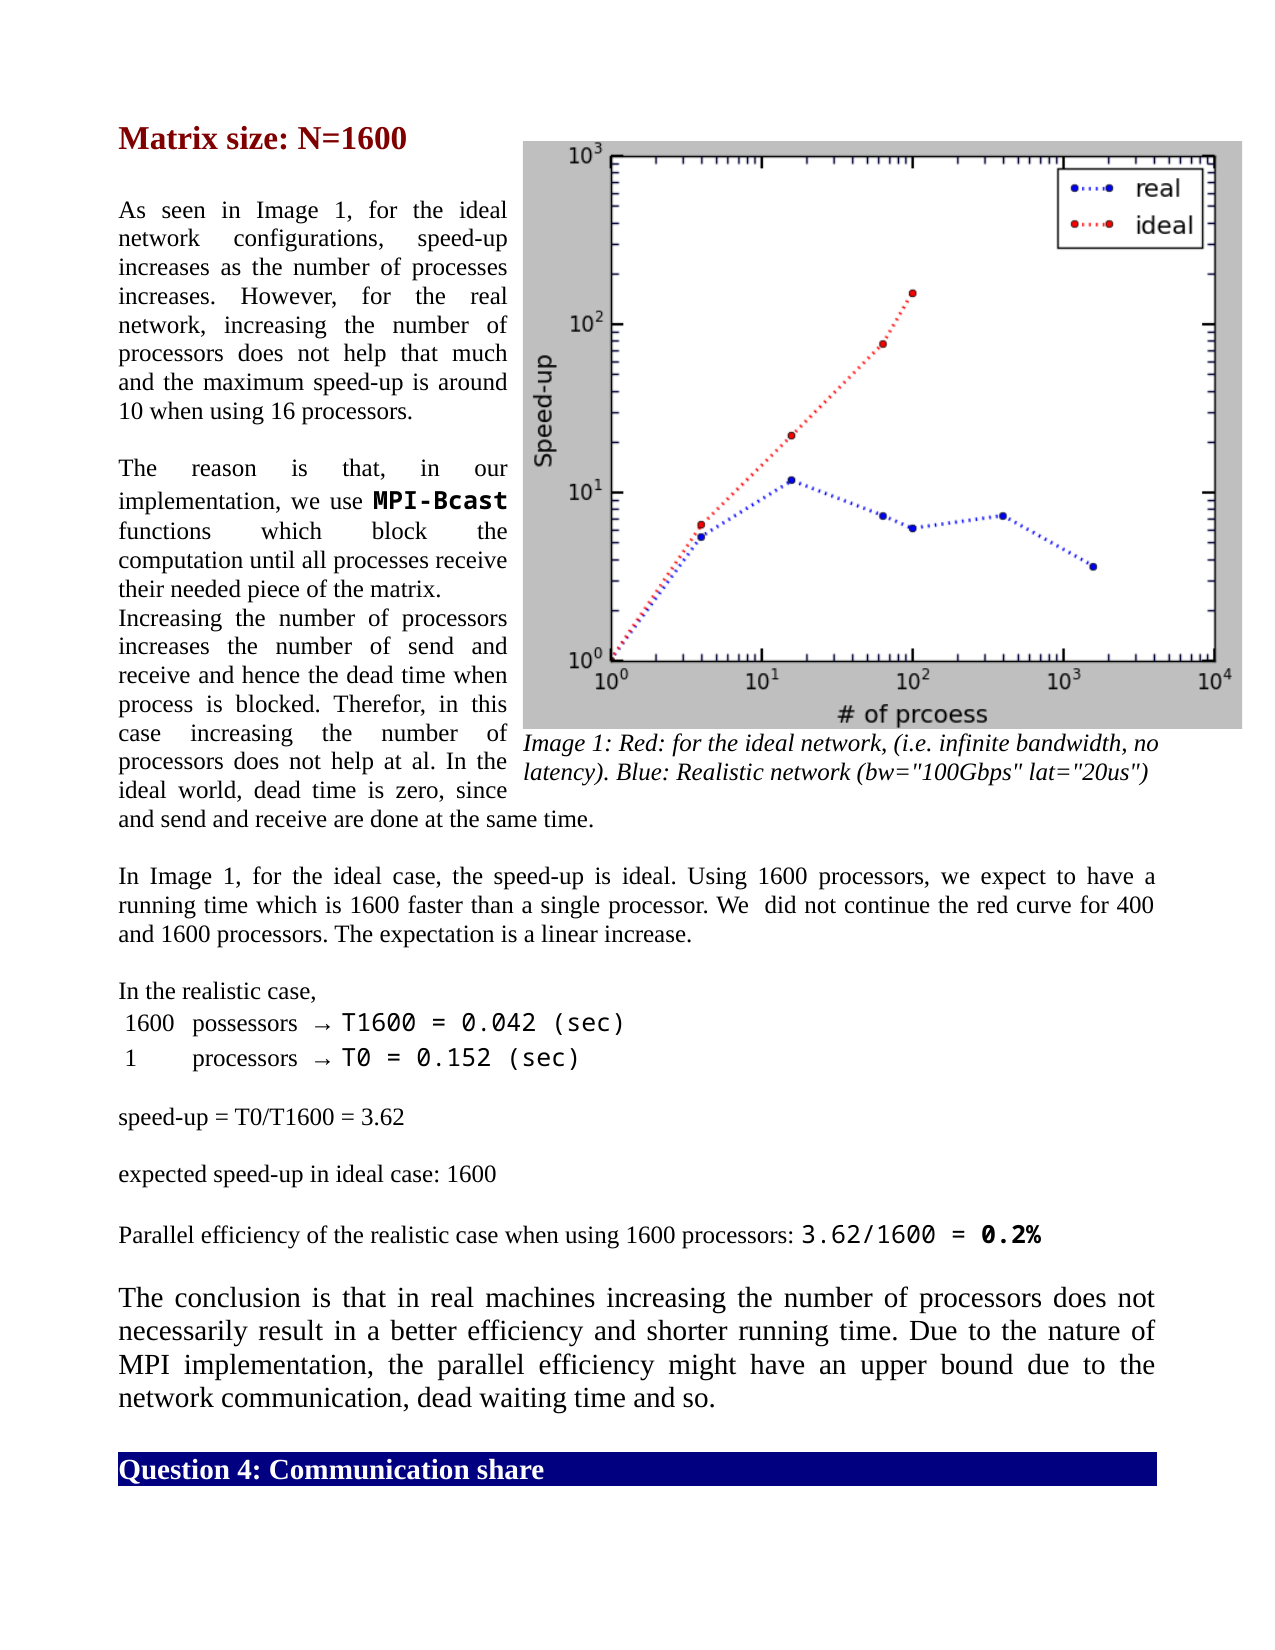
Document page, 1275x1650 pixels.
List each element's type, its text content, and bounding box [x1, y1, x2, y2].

text The reason is that, in our implementation, we use MPI-Bcast functions which block the computation until all processes receive their needed piece of the matrix. [118, 453, 522, 603]
text In Image 1, for the ideal case, the speed-up is ideal. Using 1600 processors, we expect to have a running time which is 1600 faster than a single processor. We did not continue the red curve for 400 and 1600 processors. The expectation is a linear increase. [118, 861, 1157, 948]
text speed-up = T0/T1600 = 3.62 [118, 1102, 1157, 1131]
text 1600 possessors → T1600 = 0.042 (sec) [118, 1005, 1157, 1039]
text As seen in Image 1, for the ideal network configurations, speed-up increases as the number of processes increases. However, for the real network, increasing the number of processors does not help that much and the maximum speed-up is around 10 when using 16 processors. [118, 195, 522, 425]
text Question 4: Communication share [118, 1452, 1157, 1486]
text Matrix size: N=1600 [118, 118, 1242, 156]
text Image 1: Red: for the ideal network, (i.e. infinite bandwidth, no latency). Blue: Realistic network (bw="100Gbps" lat="20us") [523, 729, 1242, 786]
text [523, 786, 1242, 797]
text expected speed-up in ideal case: 1600 [118, 1159, 1157, 1188]
text In the realistic case, [118, 976, 1157, 1005]
text Parallel efficiency of the realistic case when using 1600 processors: 3.62/1600 = 0.2% [118, 1217, 1157, 1251]
text Increasing the number of processors increases the number of send and receive and hence the dead time when process is blocked. Therefor, in this case increasing the number of processors does not help at al. In the ideal world, dead time is zero, since and send and receive are done at the same time. [118, 603, 1157, 833]
text 1 processors → T0 = 0.152 (sec) [118, 1039, 1157, 1073]
picture [522, 141, 1243, 729]
text The conclusion is that in real machines increasing the number of processors does not necessarily result in a better efficiency and shorter running time. Due to the nature of MPI implementation, the parallel efficiency might have an upper bound due to the network communication, dead waiting time and so. [118, 1280, 1157, 1414]
